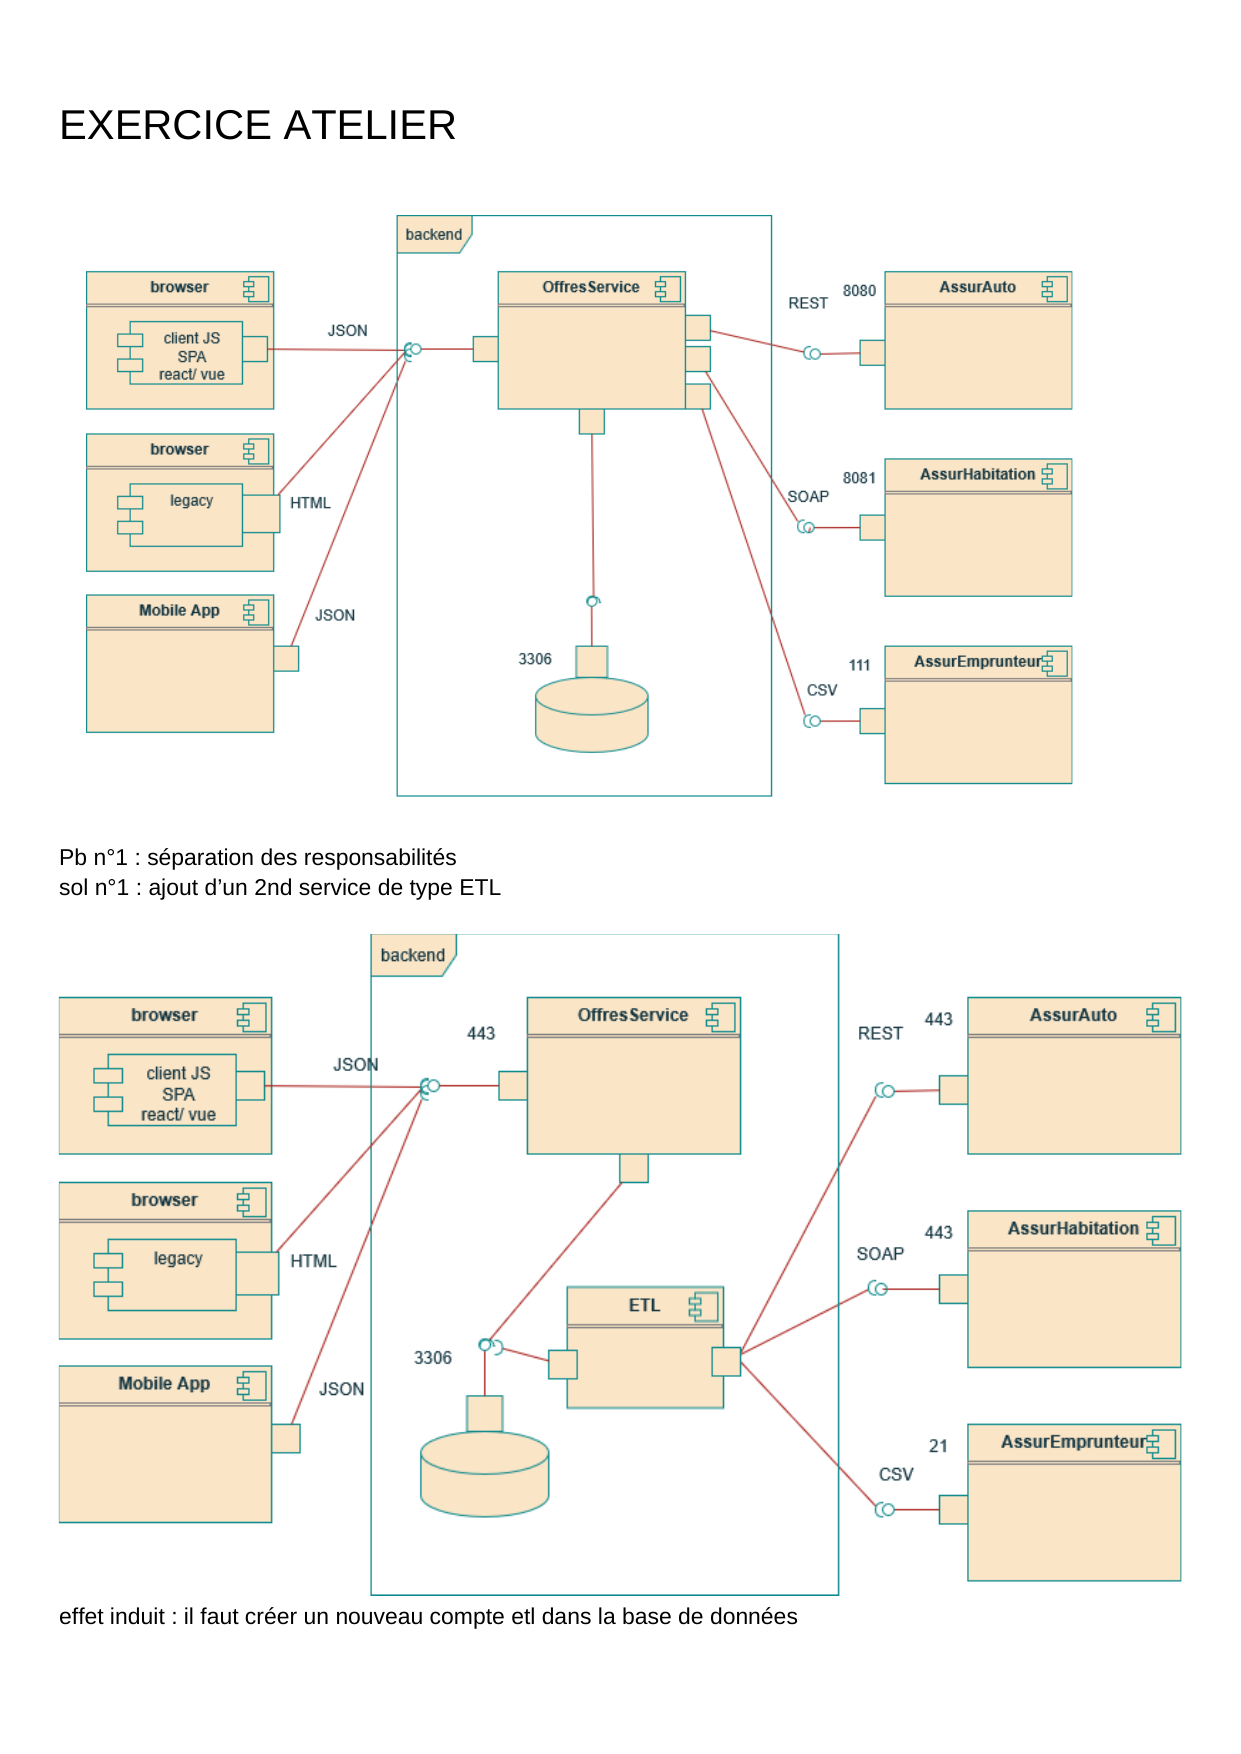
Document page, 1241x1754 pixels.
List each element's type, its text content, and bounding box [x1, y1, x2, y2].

text Pb n°1 : séparation des responsabilités [59, 843, 1181, 870]
text effet induit : il faut créer un nouveau compte etl dans la base de données [59, 1596, 1181, 1629]
subtitle EXERCICE ATELIER [59, 101, 1181, 148]
text sol n°1 : ajout d’un 2nd service de type ETL [59, 874, 1181, 900]
picture [86, 215, 1073, 798]
picture [58, 934, 1182, 1596]
